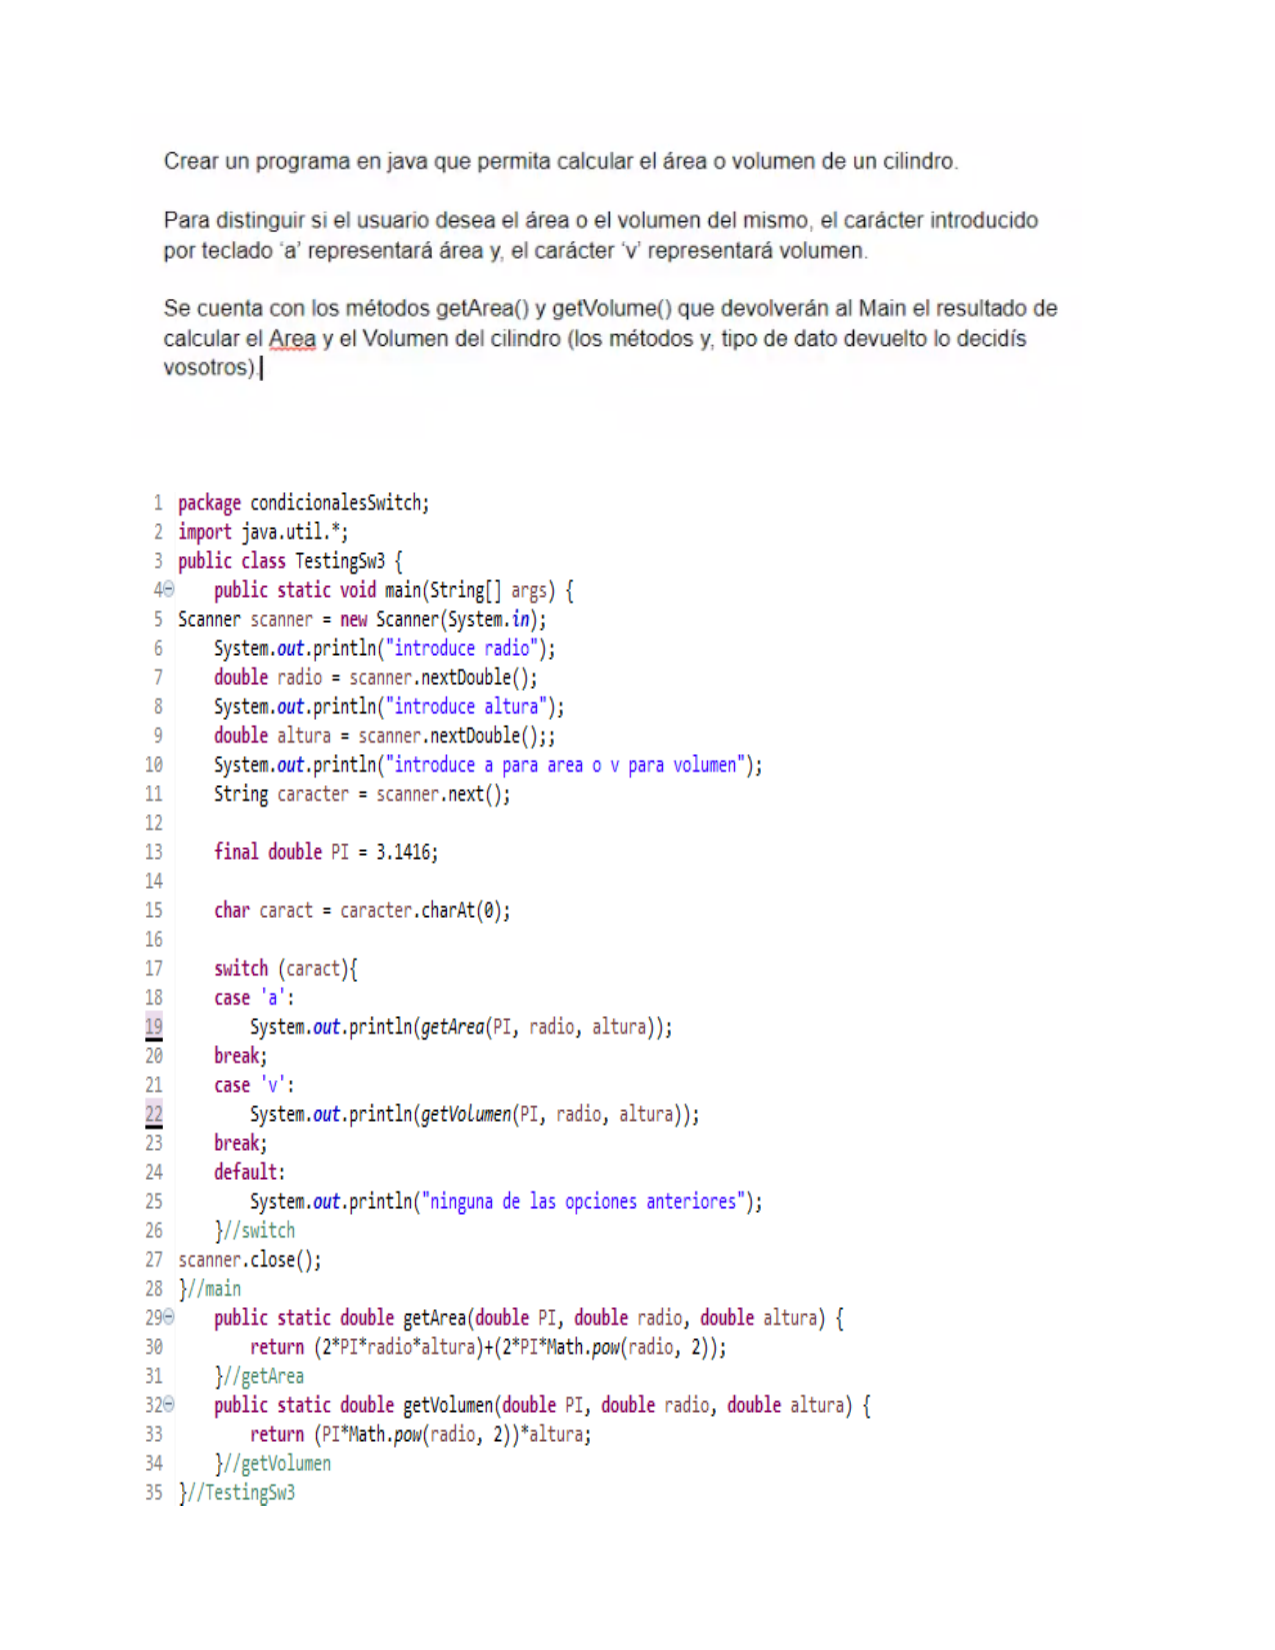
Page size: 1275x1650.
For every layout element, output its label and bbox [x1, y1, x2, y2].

picture [131, 113, 1083, 439]
picture [145, 492, 878, 1506]
